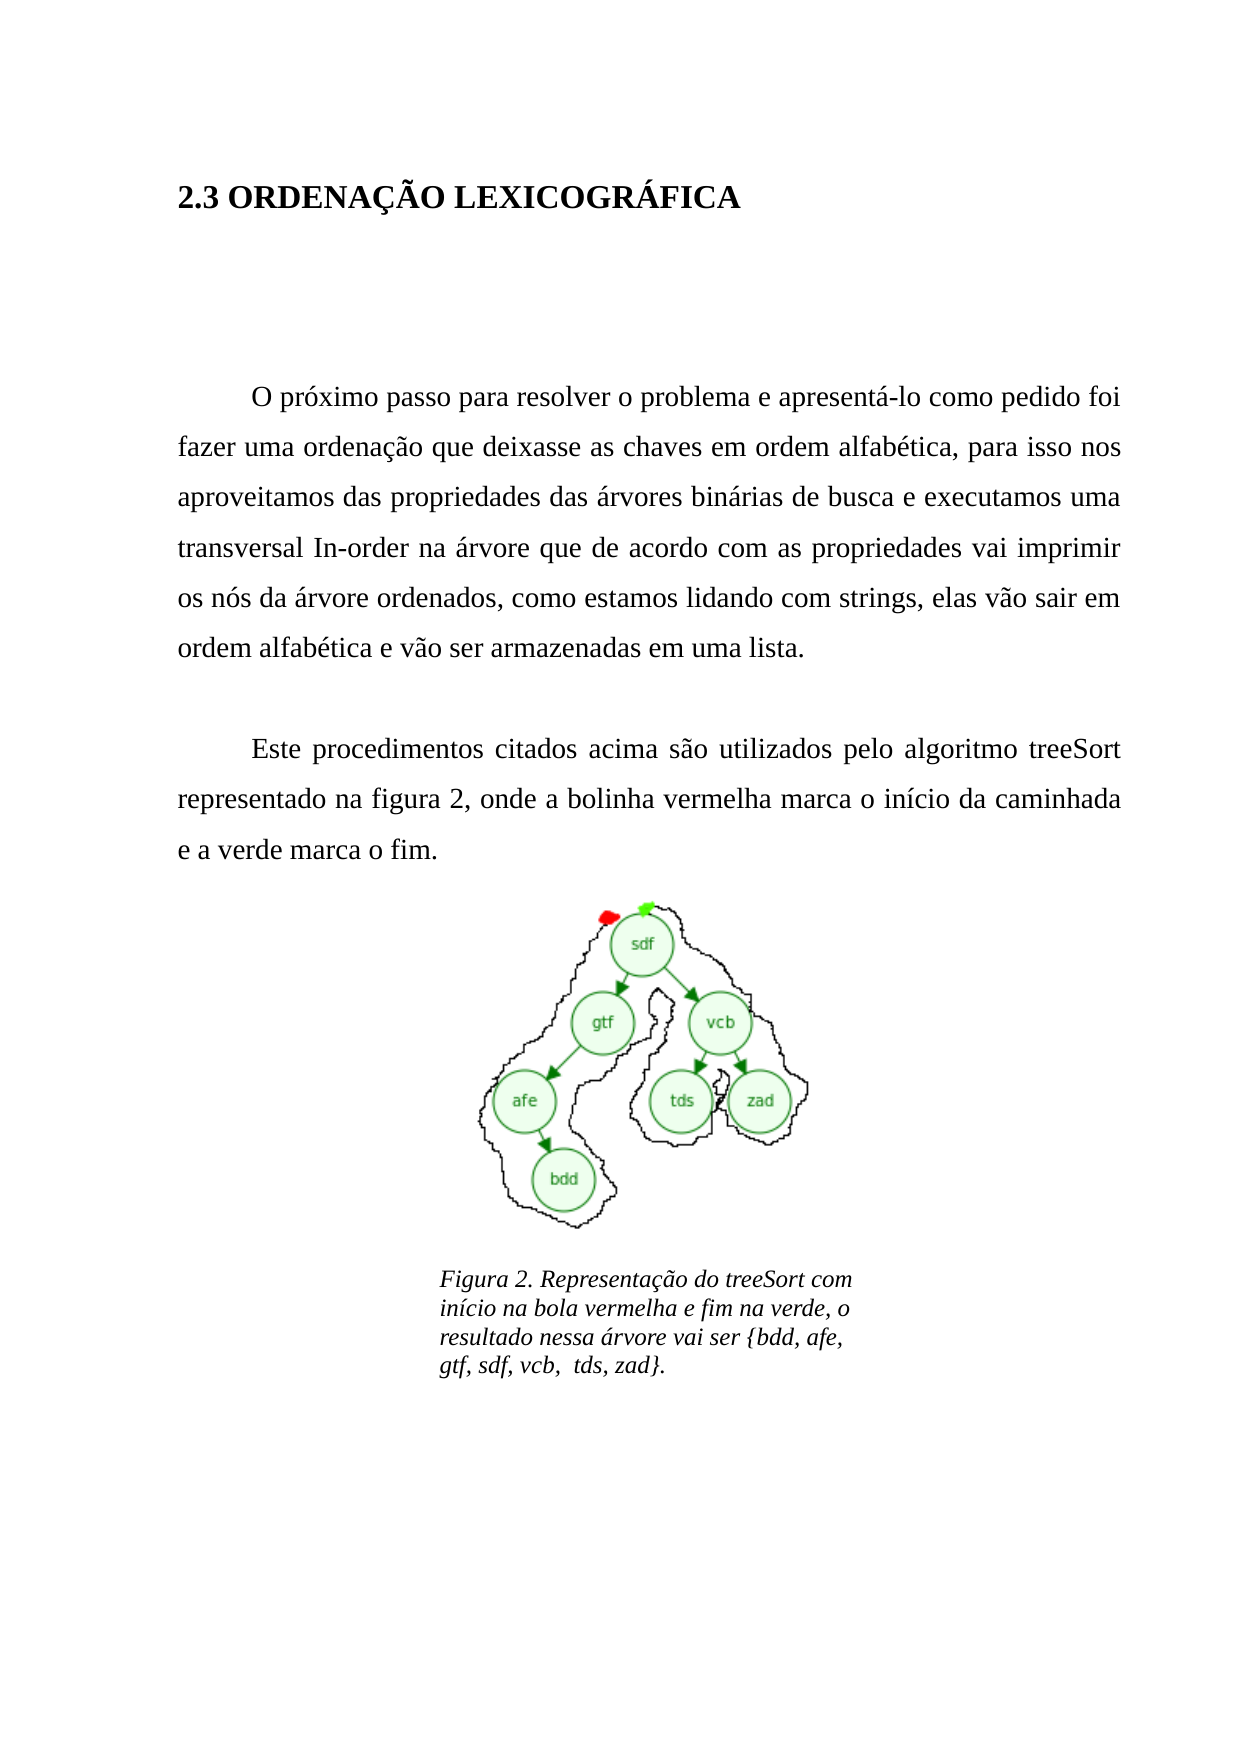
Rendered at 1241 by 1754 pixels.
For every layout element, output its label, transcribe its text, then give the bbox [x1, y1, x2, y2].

text O próximo passo para resolver o problema e apresentá-lo como pedido foi fazer uma ordenação que deixasse as chaves em ordem alfabética, para isso nos aproveitamos das propriedades das árvores binárias de busca e executamos uma transversal In-order na árvore que de acordo com as propriedades vai imprimir os nós da árvore ordenados, como estamos lidando com strings, elas vão sair em ordem alfabética e vão ser armazenadas em uma lista. [177, 379, 1122, 664]
picture [431, 882, 868, 1254]
text Este procedimentos citados acima são utilizados pelo algoritmo treeSort representado na figura 2, onde a bolinha vermelha marca o início da caminhada e a verde marca o fim. [177, 731, 1122, 865]
subtitle 2.3 ORDENAÇÃO LEXICOGRÁFICA [177, 177, 1122, 216]
